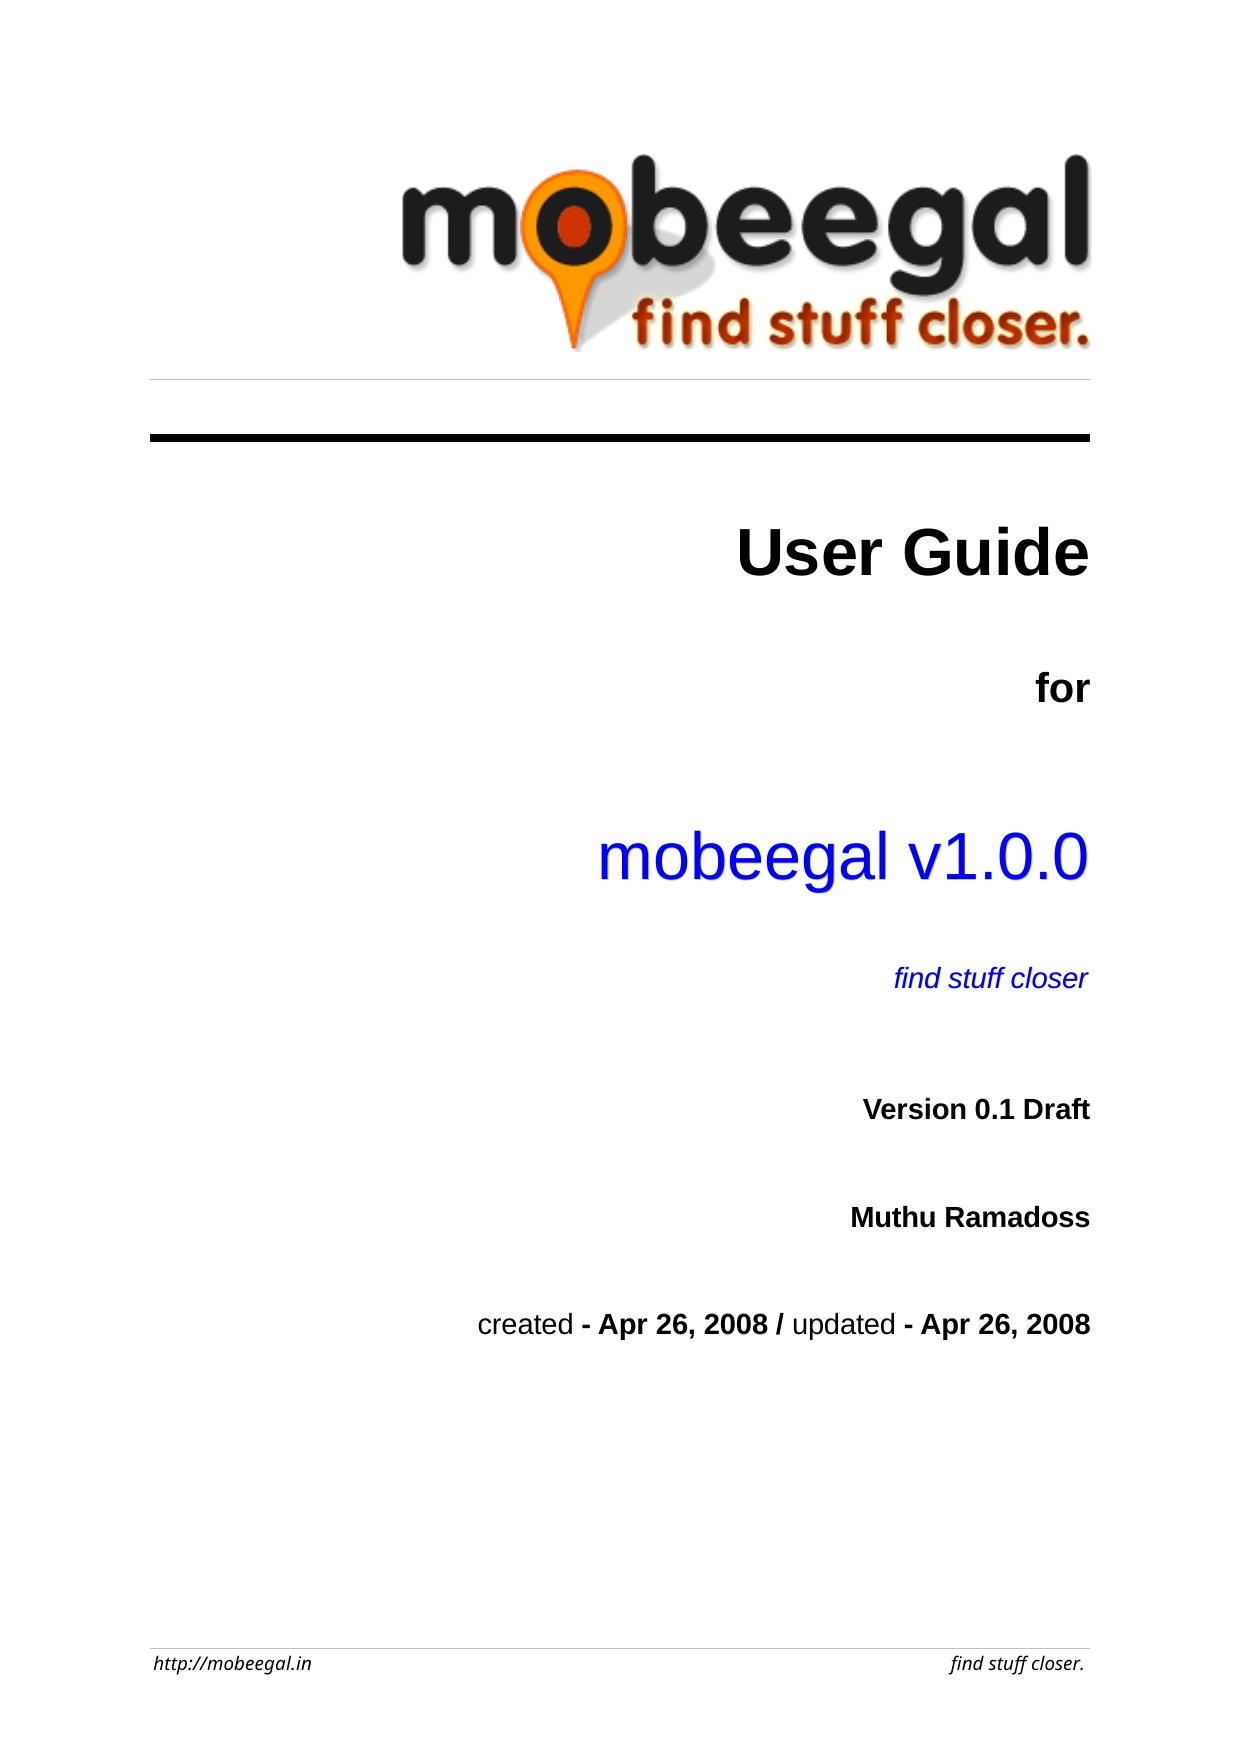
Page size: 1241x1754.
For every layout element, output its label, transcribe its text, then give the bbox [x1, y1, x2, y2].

title for [150, 664, 1090, 711]
title User Guide [150, 516, 1090, 589]
subtitle find stuff closer [150, 968, 1090, 993]
title mobeegal v1.0.0 [150, 819, 1090, 893]
text created - Apr 26, 2008 / updated - Apr 26, 2008 [150, 1308, 1090, 1341]
text Muthu Ramadoss [150, 1201, 1090, 1233]
picture [399, 150, 1092, 352]
text Version 0.1 Draft [150, 1093, 1090, 1126]
